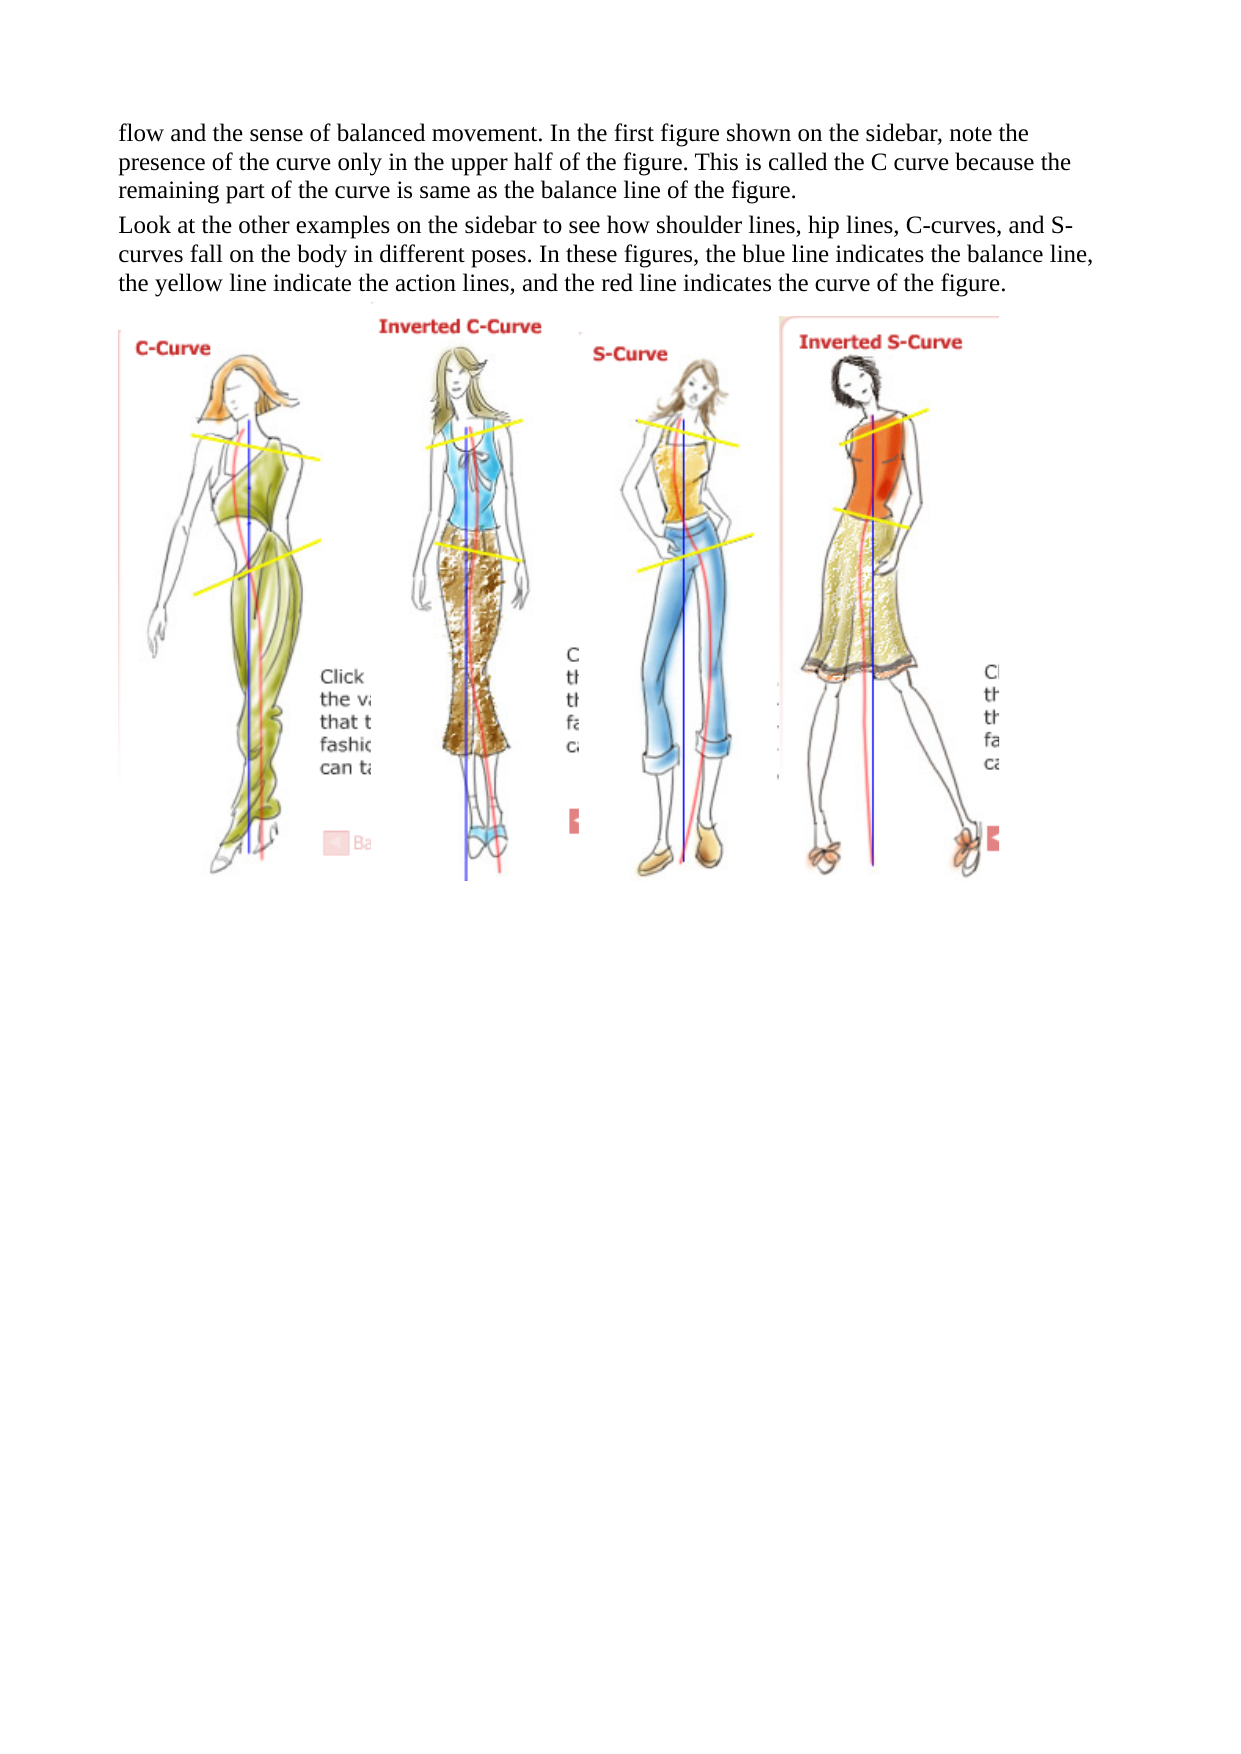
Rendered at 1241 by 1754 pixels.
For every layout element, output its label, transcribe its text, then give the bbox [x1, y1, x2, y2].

picture [118, 302, 1000, 881]
text Look at the other examples on the sidebar to see how shoulder lines, hip lines, C-curves, and S-curves fall on the body in different poses. In these figures, the blue line indicates the balance line, the yellow line indicate the action lines, and the red line indicates the curve of the figure. [118, 210, 1122, 296]
text flow and the sense of balanced movement. In the first figure shown on the sidebar, note the presence of the curve only in the upper half of the figure. This is called the C curve because the remaining part of the curve is same as the balance line of the figure. [118, 118, 1122, 204]
